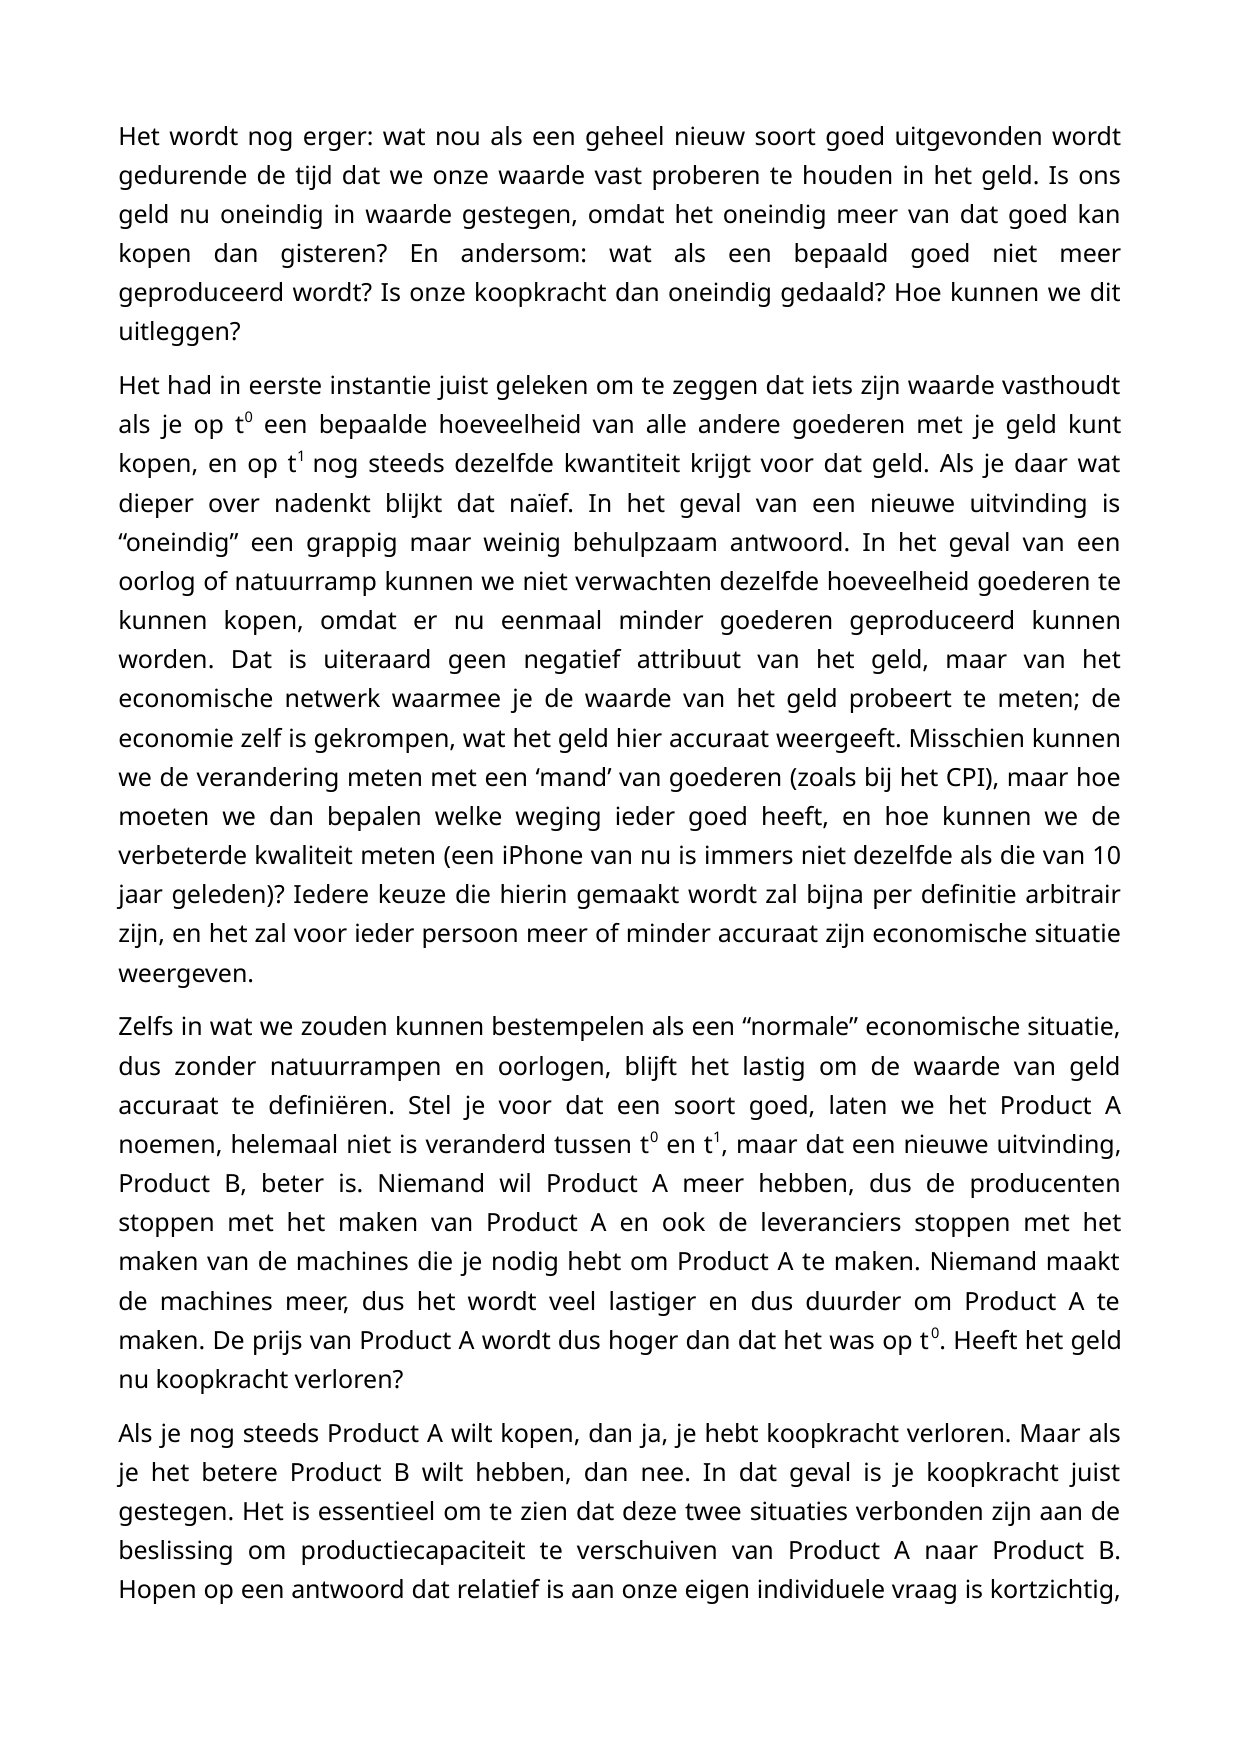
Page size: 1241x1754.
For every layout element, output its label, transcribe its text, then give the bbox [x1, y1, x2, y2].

text Als je nog steeds Product A wilt kopen, dan ja, je hebt koopkracht verloren. Maar als je het betere Product B wilt hebben, dan nee. In dat geval is je koopkracht juist gestegen. Het is essentieel om te zien dat deze twee situaties verbonden zijn aan de beslissing om productiecapaciteit te verschuiven van Product A naar Product B. Hopen op een antwoord dat relatief is aan onze eigen individuele vraag is kortzichtig, [118, 1415, 1122, 1606]
text Zelfs in wat we zouden kunnen bestempelen als een “normale” economische situatie, dus zonder natuurrampen en oorlogen, blijft het lastig om de waarde van geld accuraat te definiëren. Stel je voor dat een soort goed, laten we het Product A noemen, helemaal niet is veranderd tussen t0 en t1, maar dat een nieuwe uitvinding, Product B, beter is. Niemand wil Product A meer hebben, dus de producenten stoppen met het maken van Product A en ook de leveranciers stoppen met het maken van de machines die je nodig hebt om Product A te maken. Niemand maakt de machines meer, dus het wordt veel lastiger en dus duurder om Product A te maken. De prijs van Product A wordt dus hoger dan dat het was op t0. Heeft het geld nu koopkracht verloren? [118, 1009, 1122, 1396]
text Het wordt nog erger: wat nou als een geheel nieuw soort goed uitgevonden wordt gedurende de tijd dat we onze waarde vast proberen te houden in het geld. Is ons geld nu oneindig in waarde gestegen, omdat het oneindig meer van dat goed kan kopen dan gisteren? En andersom: wat als een bepaald goed niet meer geproduceerd wordt? Is onze koopkracht dan oneindig gedaald? Hoe kunnen we dit uitleggen? [118, 118, 1122, 348]
text Het had in eerste instantie juist geleken om te zeggen dat iets zijn waarde vasthoudt als je op t0 een bepaalde hoeveelheid van alle andere goederen met je geld kunt kopen, en op t1 nog steeds dezelfde kwantiteit krijgt voor dat geld. Als je daar wat dieper over nadenkt blijkt dat naïef. In het geval van een nieuwe uitvinding is “oneindig” een grappig maar weinig behulpzaam antwoord. In het geval van een oorlog of natuurramp kunnen we niet verwachten dezelfde hoeveelheid goederen te kunnen kopen, omdat er nu eenmaal minder goederen geproduceerd kunnen worden. Dat is uiteraard geen negatief attribuut van het geld, maar van het economische netwerk waarmee je de waarde van het geld probeert te meten; de economie zelf is gekrompen, wat het geld hier accuraat weergeeft. Misschien kunnen we de verandering meten met een ‘mand’ van goederen (zoals bij het CPI), maar hoe moeten we dan bepalen welke weging ieder goed heeft, en hoe kunnen we de verbeterde kwaliteit meten (een iPhone van nu is immers niet dezelfde als die van 10 jaar geleden)? Iedere keuze die hierin gemaakt wordt zal bijna per definitie arbitrair zijn, en het zal voor ieder persoon meer of minder accuraat zijn economische situatie weergeven. [118, 368, 1122, 989]
